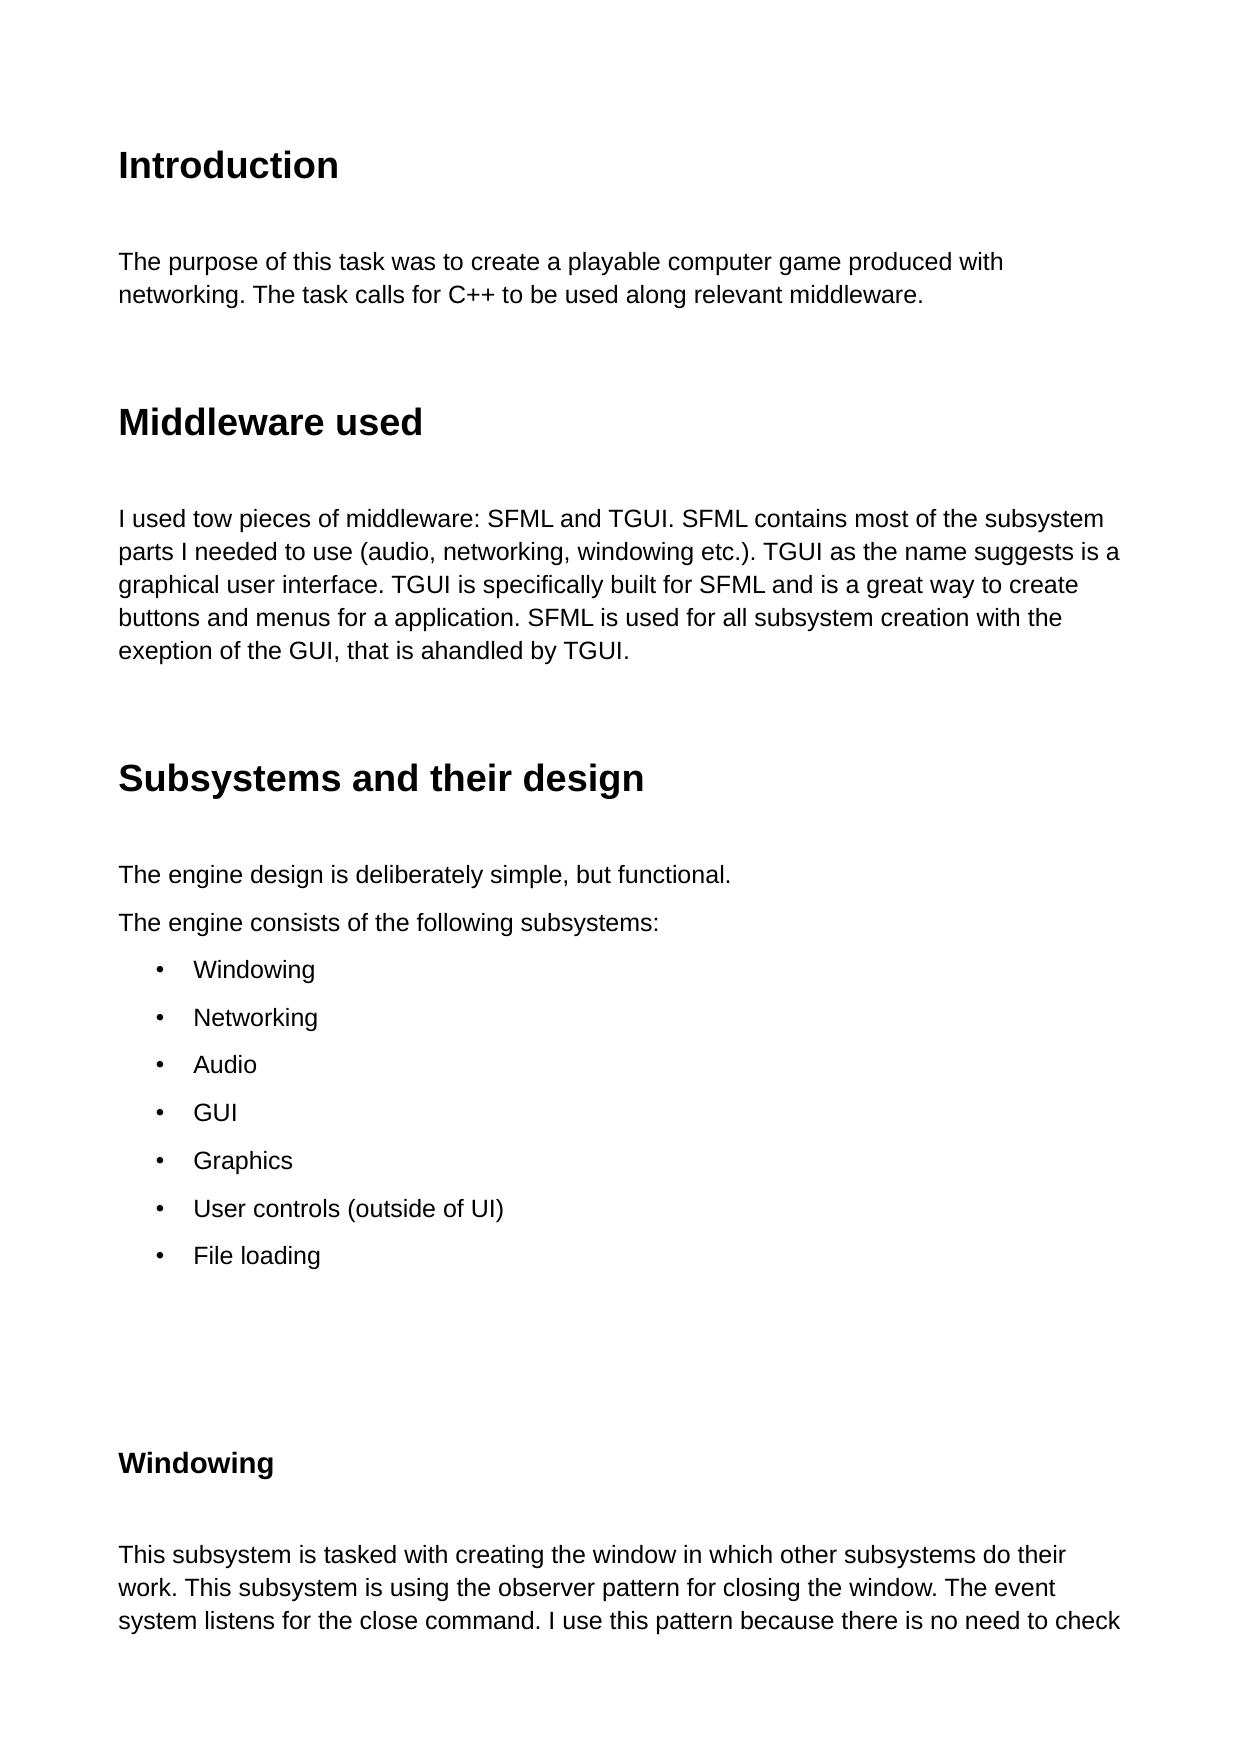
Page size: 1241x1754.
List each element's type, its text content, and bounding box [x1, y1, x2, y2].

text The engine consists of the following subsystems: [118, 907, 1122, 936]
list User controls (outside of UI) [156, 1194, 1122, 1222]
text I used tow pieces of middleware: SFML and TGUI. SFML contains most of the subsystem parts I needed to use (audio, networking, windowing etc.). TGUI as the name suggests is a graphical user interface. TGUI is specifically built for SFML and is a great way to create buttons and menus for a application. SFML is used for all subsystem creation with the exeption of the GUI, that is ahandled by TGUI. [118, 504, 1122, 665]
subtitle Introduction [118, 143, 1122, 187]
subtitle Windowing [118, 1446, 1122, 1480]
subtitle Middleware used [118, 400, 1122, 444]
text The engine design is deliberately simple, but functional. [118, 860, 1122, 889]
list GUI [156, 1098, 1122, 1127]
subtitle Subsystems and their design [118, 756, 1122, 800]
list File loading [156, 1241, 1122, 1270]
list Networking [156, 1003, 1122, 1032]
text The purpose of this task was to create a playable computer game produced with networking. The task calls for C++ to be used along relevant middleware. [118, 247, 1122, 309]
list Audio [156, 1051, 1122, 1079]
list Windowing [156, 955, 1122, 984]
list Graphics [156, 1146, 1122, 1175]
text This subsystem is tasked with creating the window in which other subsystems do their work. This subsystem is using the observer pattern for closing the window. The event system listens for the close command. I use this pattern because there is no need to check [118, 1540, 1122, 1635]
